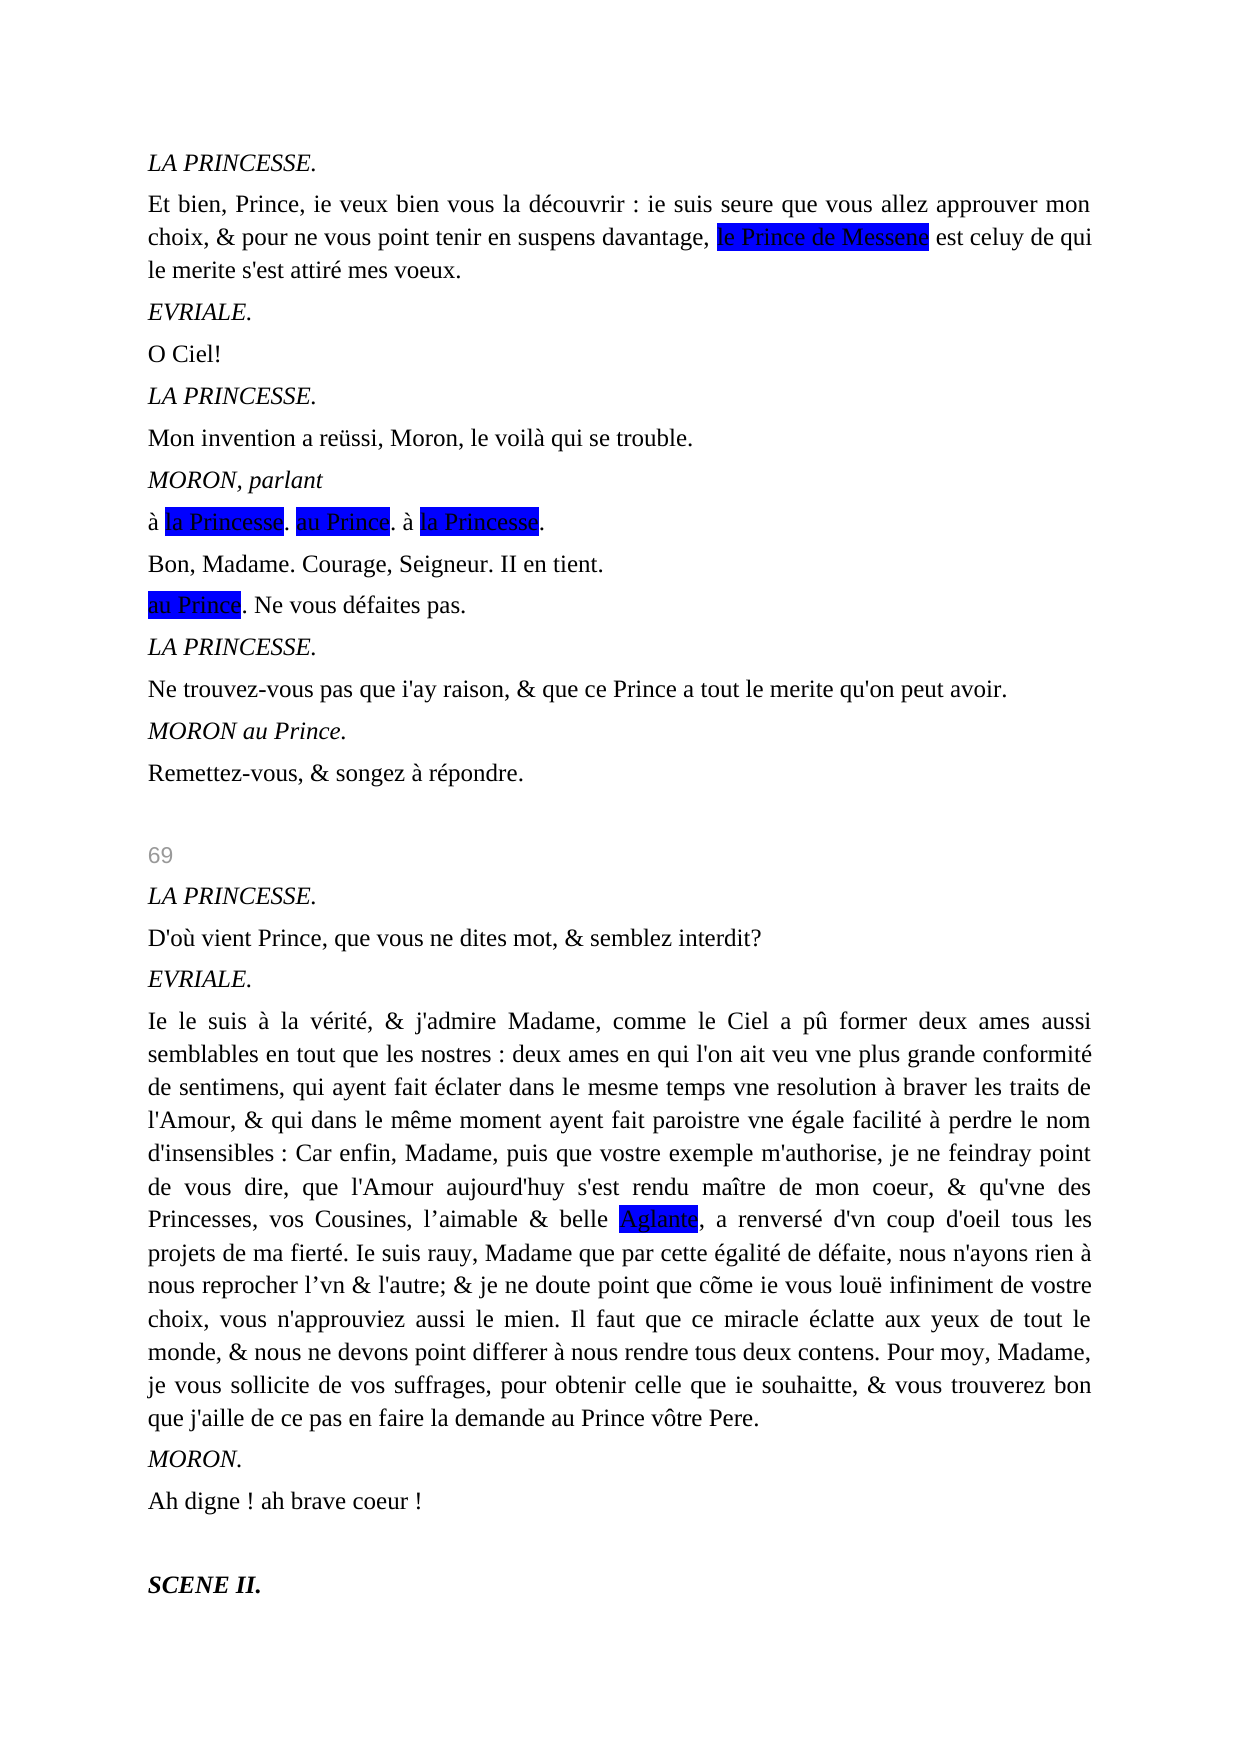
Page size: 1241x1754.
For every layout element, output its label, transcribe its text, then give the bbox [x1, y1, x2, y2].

text Mon invention a reüssi, Moron, le voilà qui se trouble. [148, 423, 1093, 452]
text à la Princesse. au Prince. à la Princesse. [390, 507, 420, 536]
text LA PRINCESSE. [148, 381, 1093, 410]
text EVRIALE. [148, 297, 1093, 326]
text Bon, Madame. Courage, Seigneur. II en tient. [148, 549, 1093, 577]
text Ie le suis à la vérité, & j'admire Madame, comme le Ciel a pû former deux ames aussi semblables en tout que les nostres : deux ames en qui l'on ait veu vne plus grande conformité de sentimens, qui ayent fait éclater dans le mesme temps vne resolution à braver les traits de l'Amour, & qui dans le même moment ayent fait paroistre vne égale facilité à perdre le nom d'insensibles : Car enfin, Madame, puis que vostre exemple m'authorise, je ne feindray point de vous dire, que l'Amour aujourd'huy s'est rendu maître de mon coeur, & qu'vne des Princesses, vos Cousines, l’aimable & belle Aglante, a renversé d'vn coup d'oeil tous les projets de ma fierté. Ie suis rauy, Madame que par cette égalité de défaite, nous n'ayons rien à nous reprocher l’vn & l'autre; & je ne doute point que cõme ie vous louë infiniment de vostre choix, vous n'approuviez aussi le mien. Il faut que ce miracle éclatte aux yeux de tout le monde, & nous ne devons point differer à nous rendre tous deux contens. Pour moy, Madame, je vous sollicite de vos suffrages, pour obtenir celle que ie souhaitte, & vous trouverez bon que j'aille de ce pas en faire la demande au Prince vôtre Pere. [148, 1006, 1093, 1431]
text D'où vient Prince, que vous ne dites mot, & semblez interdit? [148, 923, 1093, 951]
text O Ciel! [148, 339, 1093, 368]
text Ah digne ! ah brave coeur ! [148, 1486, 1093, 1515]
text au Prince. Ne vous défaites pas. [241, 591, 1093, 619]
text Remettez-vous, & songez à répondre. [148, 758, 1093, 787]
text LA PRINCESSE. [148, 148, 1093, 176]
text Et bien, Prince, ie veux bien vous la découvrir : ie suis seure que vous allez approuver mon choix, & pour ne vous point tenir en suspens davantage, le Prince de Messene est celuy de qui le merite s'est attiré mes voeux. [148, 189, 1093, 284]
text Ne trouvez-vous pas que i'ay raison, & que ce Prince a tout le merite qu'on peut avoir. [148, 674, 1093, 703]
text MORON au Prince. [148, 716, 1093, 745]
text MORON, parlant [148, 465, 1093, 494]
text à la Princesse. au Prince. à la Princesse. [539, 507, 1093, 536]
text 69 [173, 842, 1093, 868]
text LA PRINCESSE. [148, 881, 1093, 909]
text LA PRINCESSE. [148, 632, 1093, 661]
text EVRIALE. [148, 964, 1093, 993]
text MORON. [148, 1444, 1093, 1473]
text SCENE II. [148, 1570, 1093, 1599]
